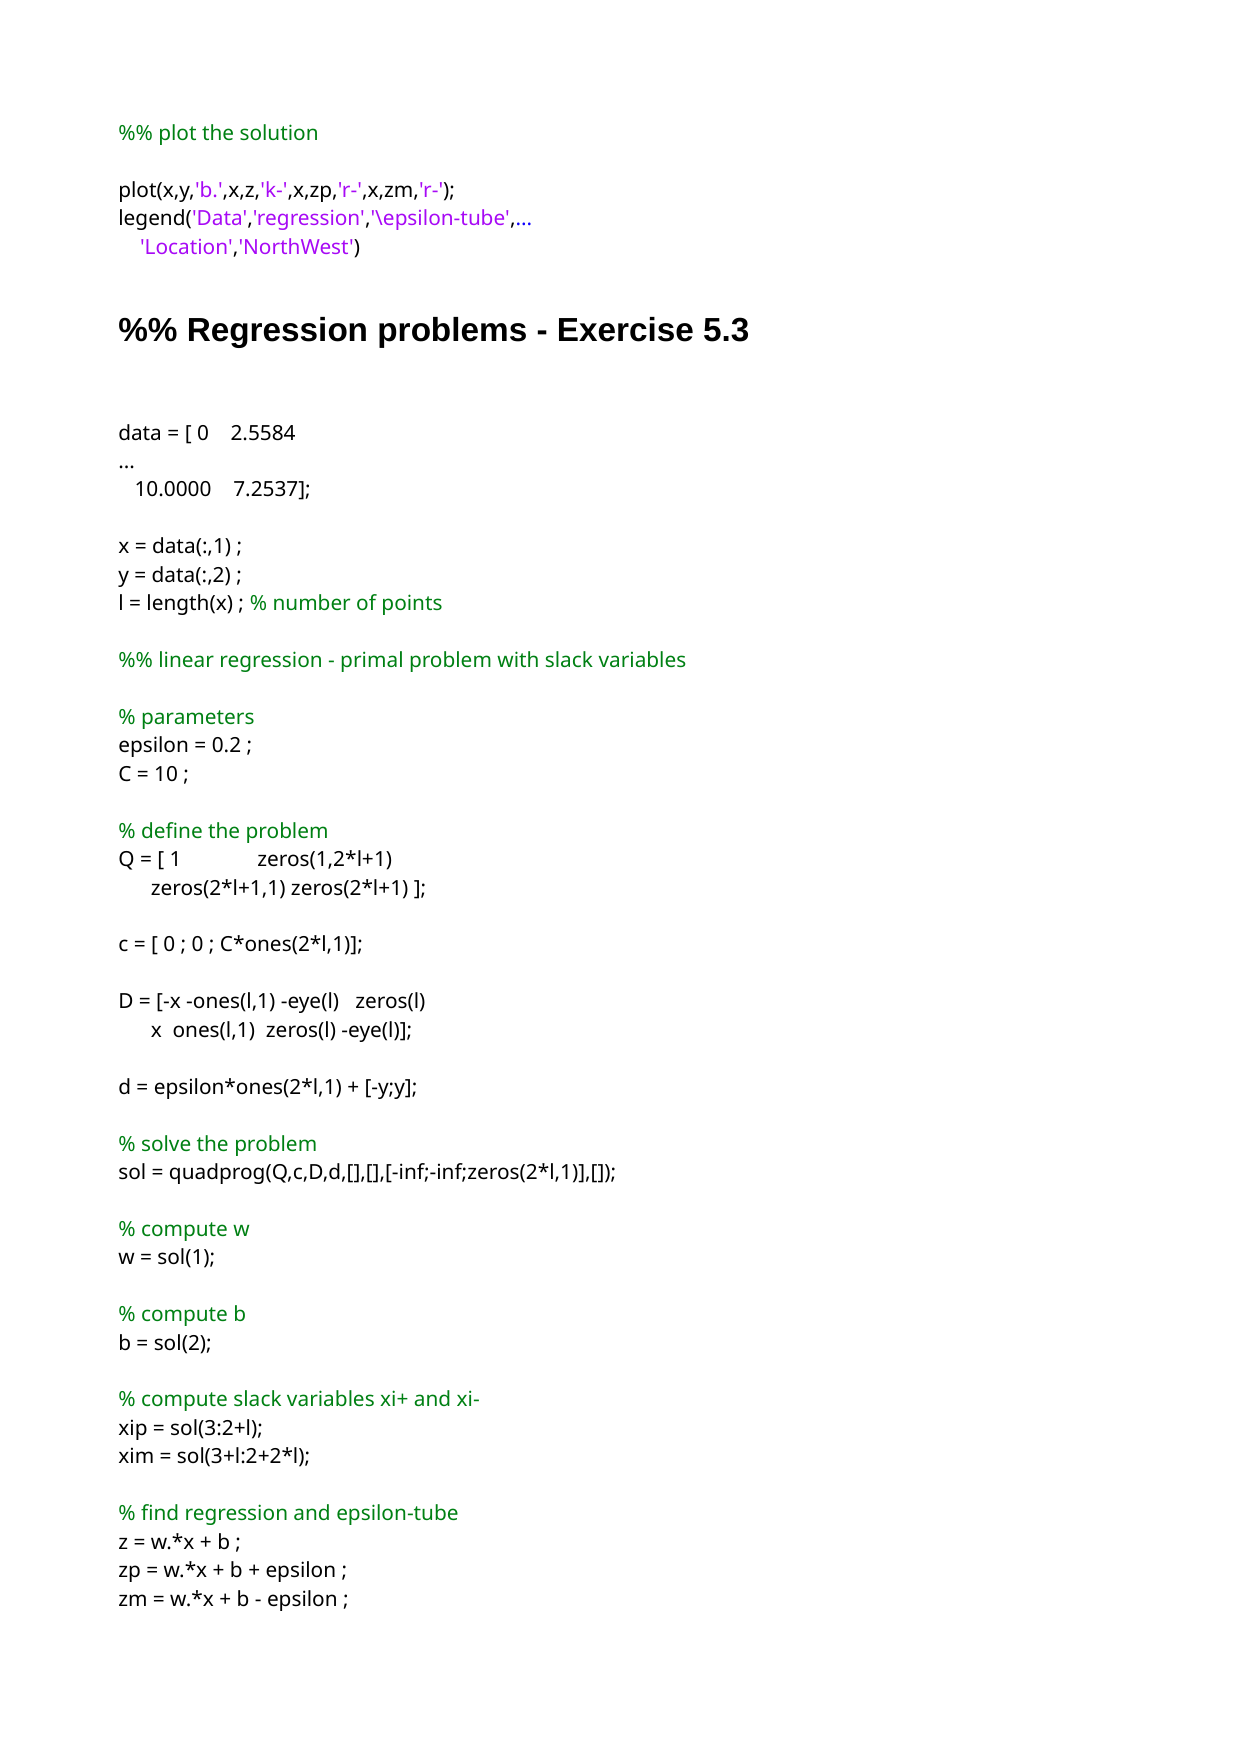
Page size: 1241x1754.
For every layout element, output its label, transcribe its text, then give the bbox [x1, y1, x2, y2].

text plot(x,y,'b.',x,z,'k-',x,zp,'r-',x,zm,'r-'); [118, 175, 1122, 203]
text zp = w.*x + b + epsilon ; [118, 1555, 1122, 1584]
text w = sol(1); [118, 1242, 1122, 1271]
text l = length(x) ; % number of points [118, 588, 1122, 617]
text C = 10 ; [118, 759, 1122, 787]
text xim = sol(3+l:2+2*l); [118, 1441, 1122, 1470]
text data = [ 0 2.5584 [118, 418, 1122, 446]
text b = sol(2); [118, 1328, 1122, 1356]
text % find regression and epsilon-tube [118, 1498, 1122, 1527]
text %% linear regression - primal problem with slack variables [118, 645, 1122, 674]
subtitle %% Regression problems - Exercise 5.3 [118, 309, 1122, 348]
text xip = sol(3:2+l); [118, 1413, 1122, 1441]
text z = w.*x + b ; [118, 1527, 1122, 1555]
text d = epsilon*ones(2*l,1) + [-y;y]; [118, 1072, 1122, 1100]
text % define the problem [118, 816, 1122, 844]
text % compute b [118, 1299, 1122, 1328]
text % compute slack variables xi+ and xi- [118, 1384, 1122, 1413]
text x ones(l,1) zeros(l) -eye(l)]; [118, 1015, 1122, 1043]
text c = [ 0 ; 0 ; C*ones(2*l,1)]; [118, 929, 1122, 958]
text zm = w.*x + b - epsilon ; [118, 1584, 1122, 1612]
text 10.0000 7.2537]; [118, 474, 1122, 503]
text % parameters [118, 702, 1122, 731]
text % solve the problem [118, 1129, 1122, 1157]
text x = data(:,1) ; [118, 531, 1122, 560]
text sol = quadprog(Q,c,D,d,[],[],[-inf;-inf;zeros(2*l,1)],[]); [118, 1157, 1122, 1186]
text Q = [ 1 zeros(1,2*l+1) [118, 844, 1122, 873]
text 'Location','NorthWest') [118, 232, 1122, 260]
text D = [-x -ones(l,1) -eye(l) zeros(l) [118, 986, 1122, 1015]
text epsilon = 0.2 ; [118, 731, 1122, 759]
text %% plot the solution [118, 118, 1122, 147]
text legend('Data','regression','\epsilon-tube',... [118, 203, 1122, 232]
text ... [118, 446, 1122, 474]
text % compute w [118, 1214, 1122, 1242]
text zeros(2*l+1,1) zeros(2*l+1) ]; [118, 873, 1122, 901]
text y = data(:,2) ; [118, 560, 1122, 588]
